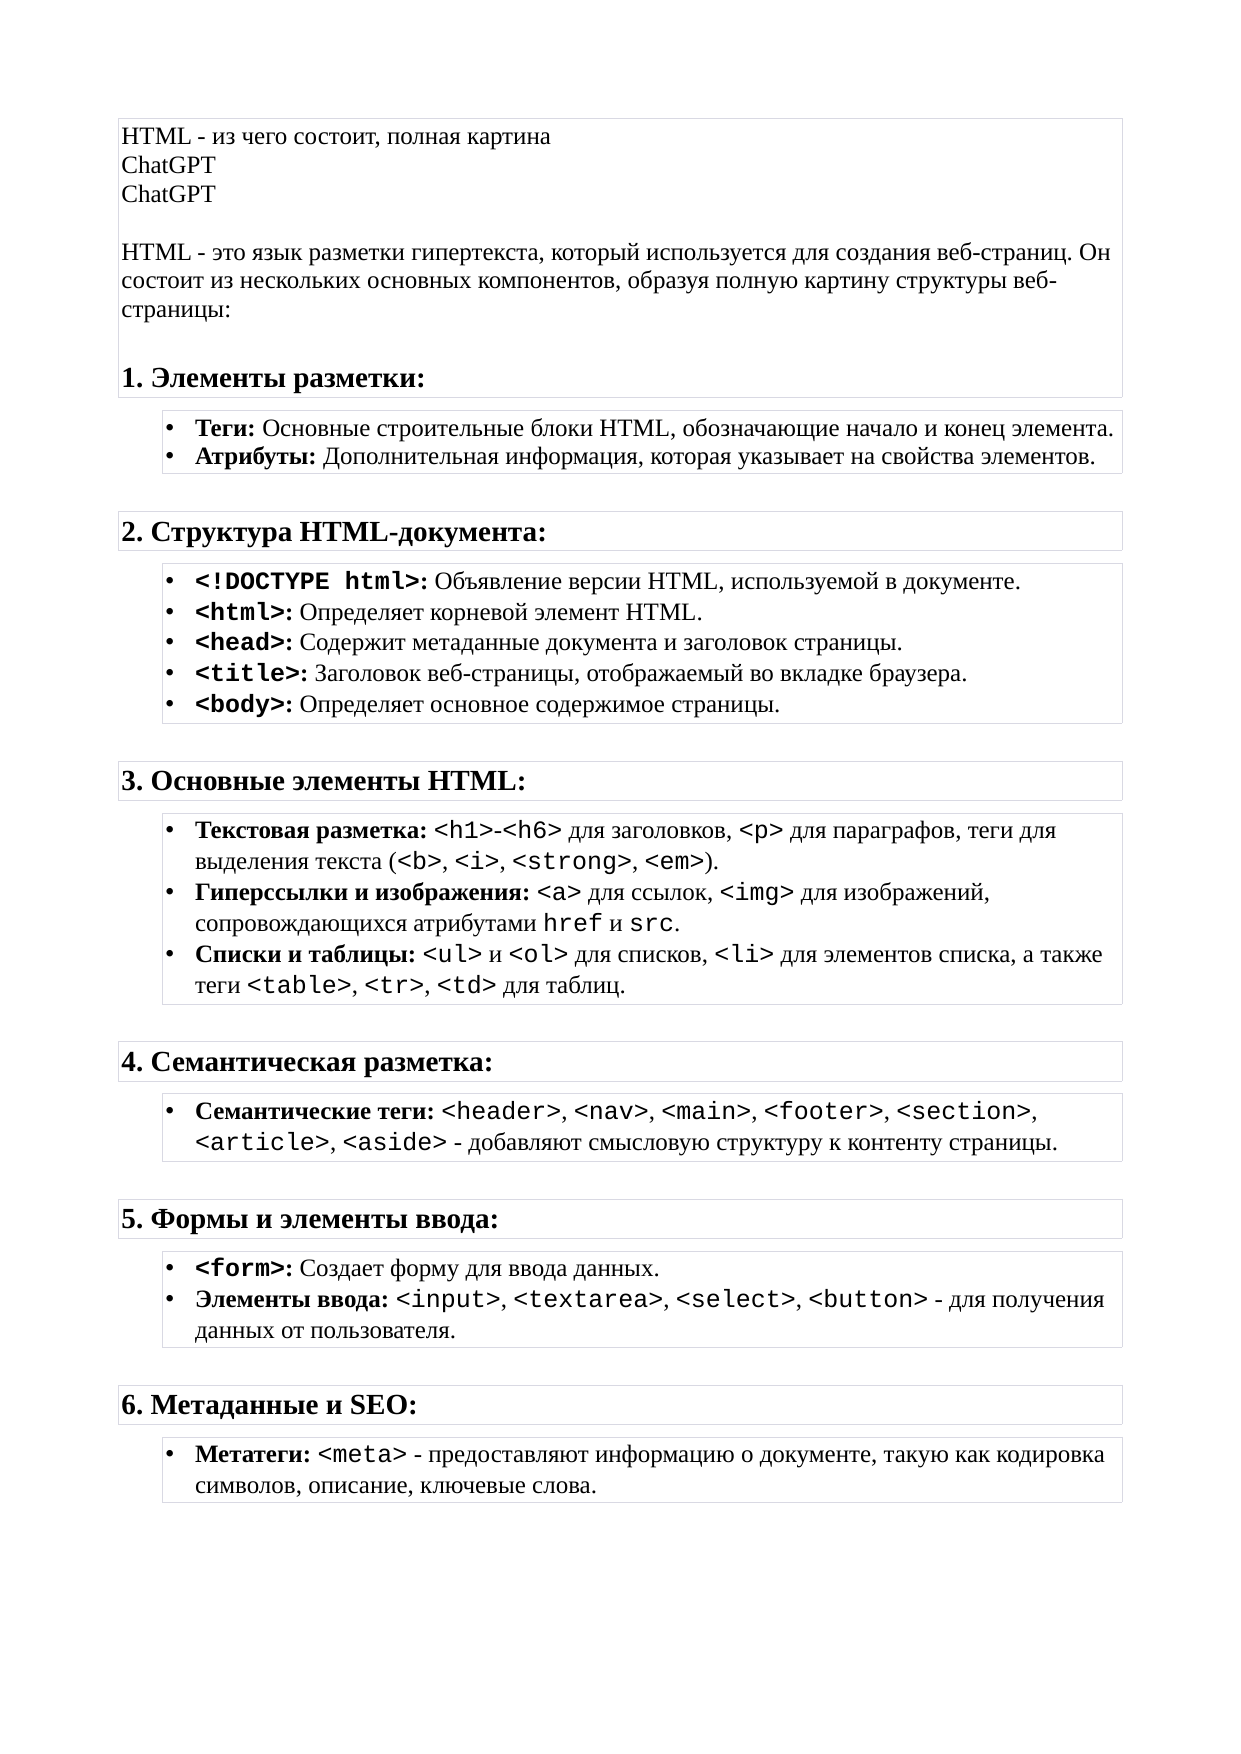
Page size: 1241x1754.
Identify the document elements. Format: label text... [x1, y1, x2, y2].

list Гиперссылки и изображения: <a> для ссылок, <img> для изображений, сопровождающихся атрибутами href и src. [163, 874, 1122, 936]
list <html>: Определяет корневой элемент HTML. [163, 594, 1122, 624]
subtitle 4. Семантическая разметка: [119, 1042, 1122, 1081]
text ChatGPT [119, 147, 1122, 176]
list Атрибуты: Дополнительная информация, которая указывает на свойства элементов. [163, 438, 1122, 473]
list Теги: Основные строительные блоки HTML, обозначающие начало и конец элемента. [163, 411, 1122, 438]
list <form>: Создает форму для ввода данных. [163, 1252, 1122, 1281]
subtitle 5. Формы и элементы ввода: [119, 1200, 1122, 1238]
list Текстовая разметка: <h1>-<h6> для заголовков, <p> для параграфов, теги для выделения текста (<b>, <i>, <strong>, <em>). [163, 814, 1122, 874]
list <!DOCTYPE html>: Объявление версии HTML, используемой в документе. [163, 564, 1122, 594]
list <body>: Определяет основное содержимое страницы. [163, 686, 1122, 723]
text HTML - это язык разметки гипертекста, который используется для создания веб-страниц. Он состоит из нескольких основных компонентов, образуя полную картину структуры веб-страницы: [119, 234, 1122, 323]
subtitle 1. Элементы разметки: [119, 358, 1122, 397]
subtitle 6. Метаданные и SEO: [119, 1386, 1122, 1424]
text ChatGPT [119, 176, 1122, 207]
list Семантические теги: <header>, <nav>, <main>, <footer>, <section>, <article>, <aside> - добавляют смысловую структуру к контенту страницы. [163, 1094, 1122, 1161]
list <head>: Содержит метаданные документа и заголовок страницы. [163, 624, 1122, 655]
list <title>: Заголовок веб-страницы, отображаемый во вкладке браузера. [163, 655, 1122, 686]
list Элементы ввода: <input>, <textarea>, <select>, <button> - для получения данных от пользователя. [163, 1281, 1122, 1347]
subtitle 2. Структура HTML-документа: [119, 512, 1122, 550]
subtitle 3. Основные элементы HTML: [119, 762, 1122, 800]
list Метатеги: <meta> - предоставляют информацию о документе, такую как кодировка символов, описание, ключевые слова. [163, 1438, 1122, 1502]
list Списки и таблицы: <ul> и <ol> для списков, <li> для элементов списка, а также теги <table>, <tr>, <td> для таблиц. [163, 936, 1122, 1004]
text HTML - из чего состоит, полная картина [119, 119, 1122, 147]
